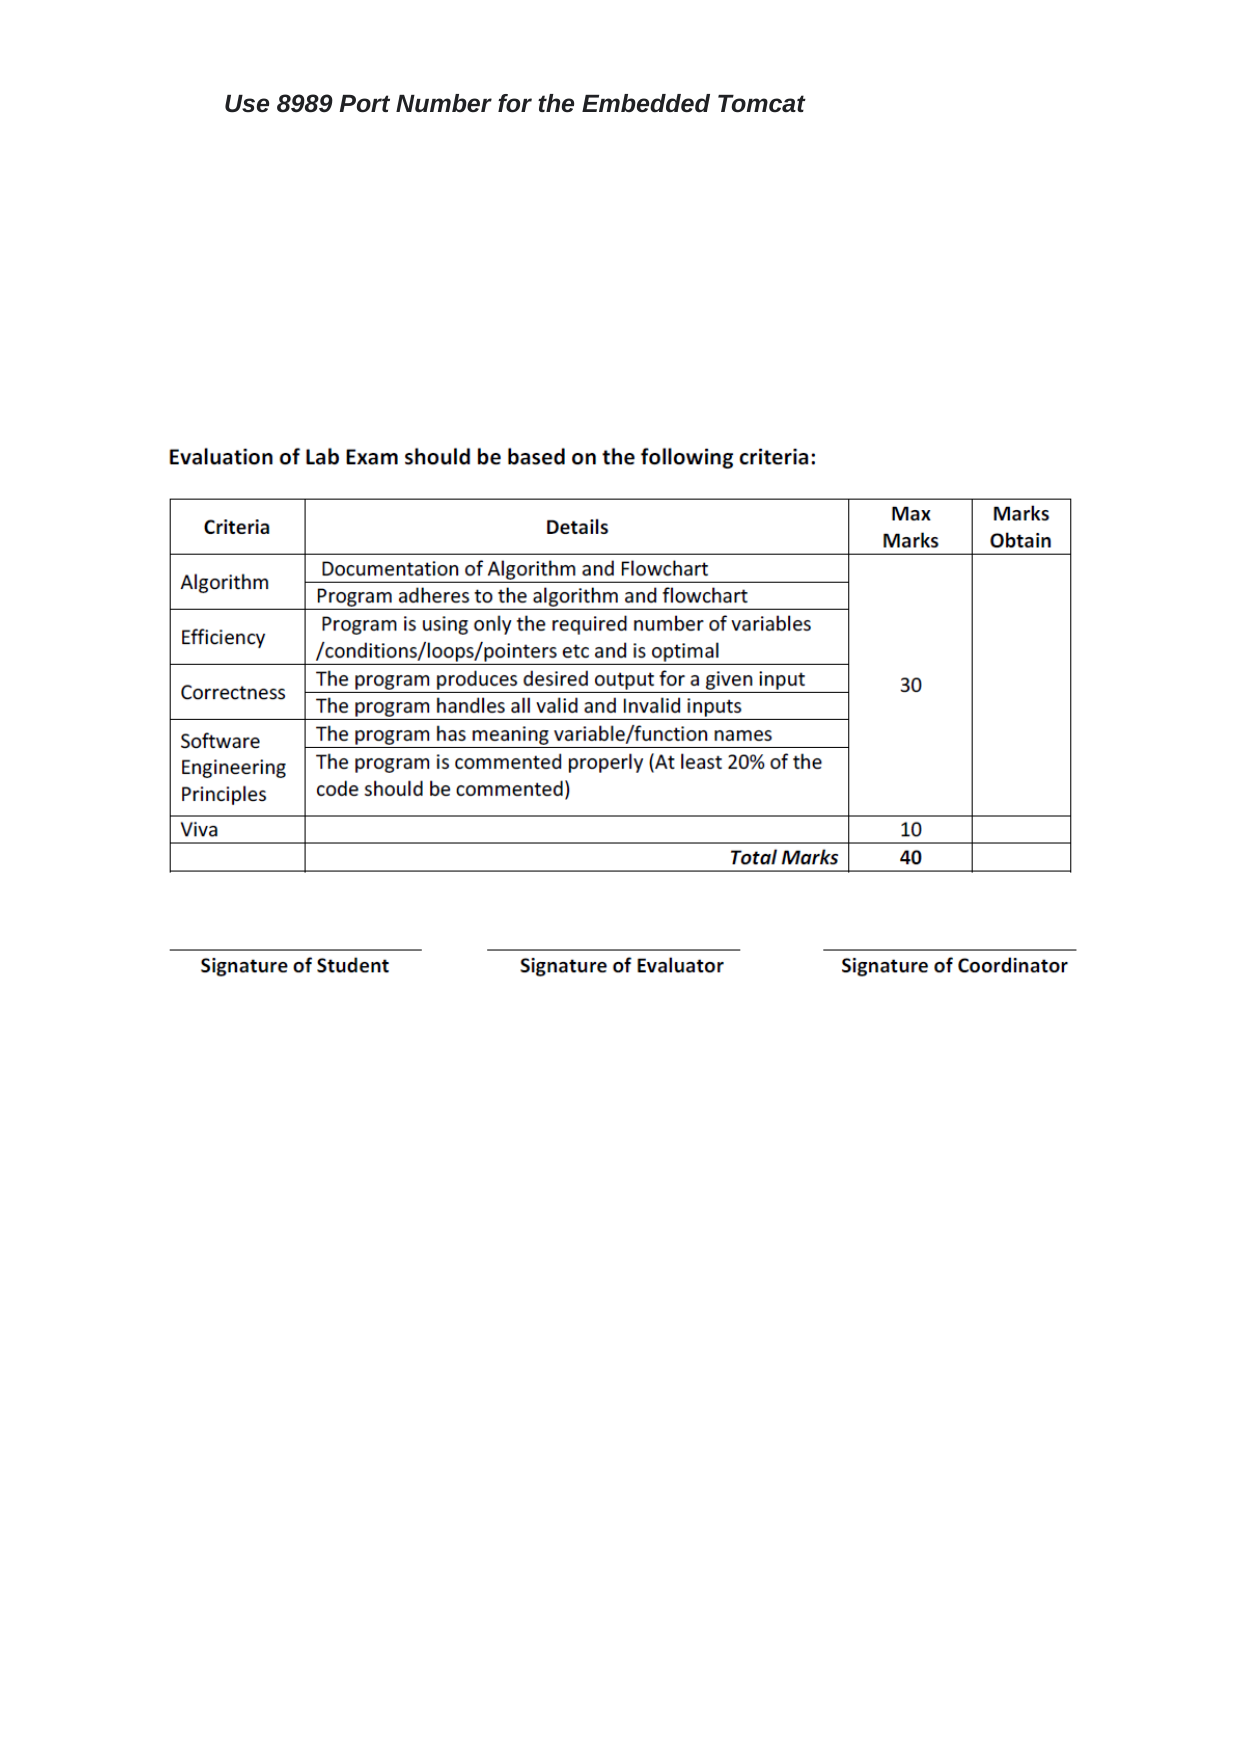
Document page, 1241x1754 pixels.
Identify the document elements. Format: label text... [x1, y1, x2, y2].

picture [150, 428, 1091, 989]
text Use 8989 Port Number for the Embedded Tomcat [150, 89, 1090, 117]
